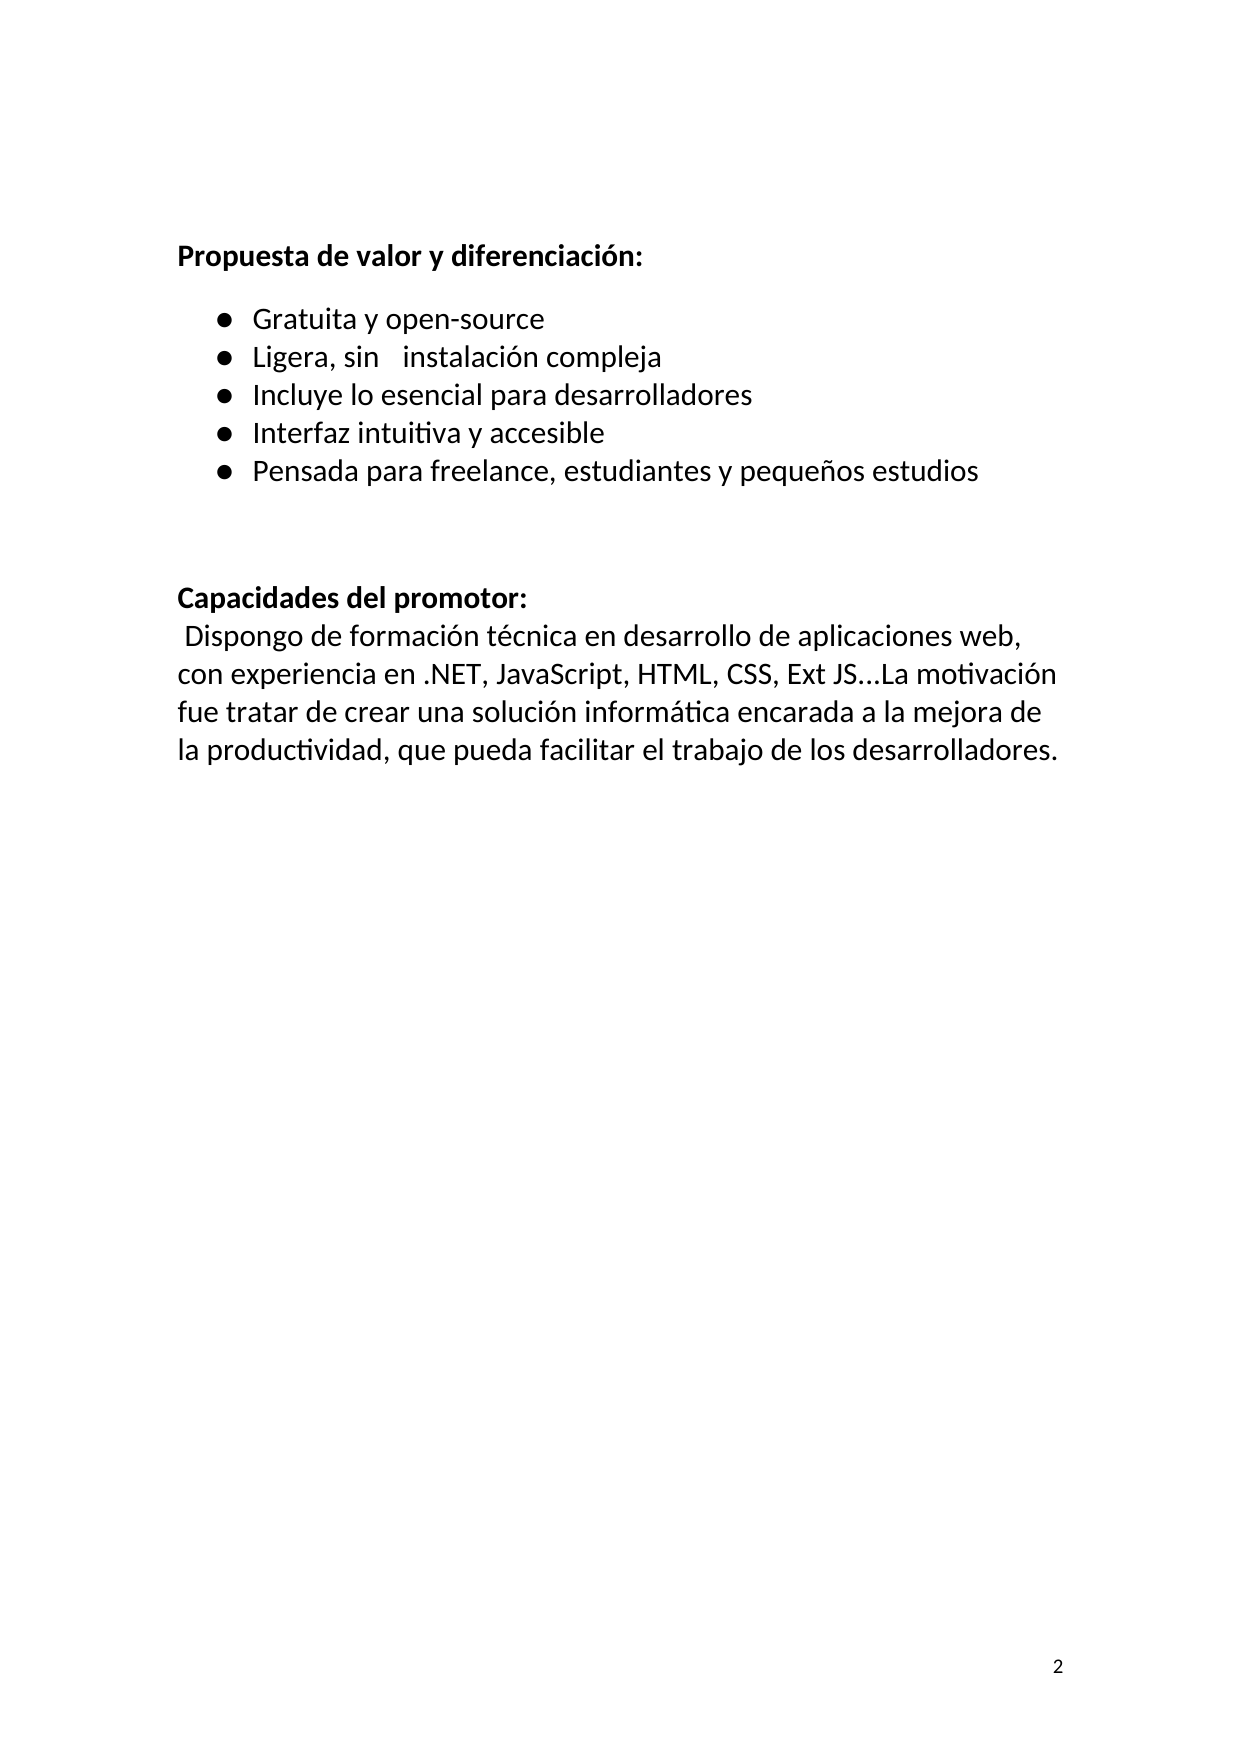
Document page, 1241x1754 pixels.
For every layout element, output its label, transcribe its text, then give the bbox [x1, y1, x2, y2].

list Gratuita y open-source [215, 299, 1063, 337]
list Ligera, sin instalación compleja [215, 337, 1063, 375]
list Incluye lo esencial para desarrolladores [215, 375, 1063, 413]
list Interfaz intuitiva y accesible [215, 413, 1063, 451]
list Pensada para freelance, estudiantes y pequeños estudios [215, 451, 1063, 489]
text Capacidades del promotor: Dispongo de formación técnica en desarrollo de aplicaciones web, con experiencia en .NET, JavaScript, HTML, CSS, Ext JS...La motivación fue tratar de crear una solución informática encarada a la mejora de la productividad, que pueda facilitar el trabajo de los desarrolladores. [177, 578, 1063, 768]
text Propuesta de valor y diferenciación: [177, 236, 1063, 274]
